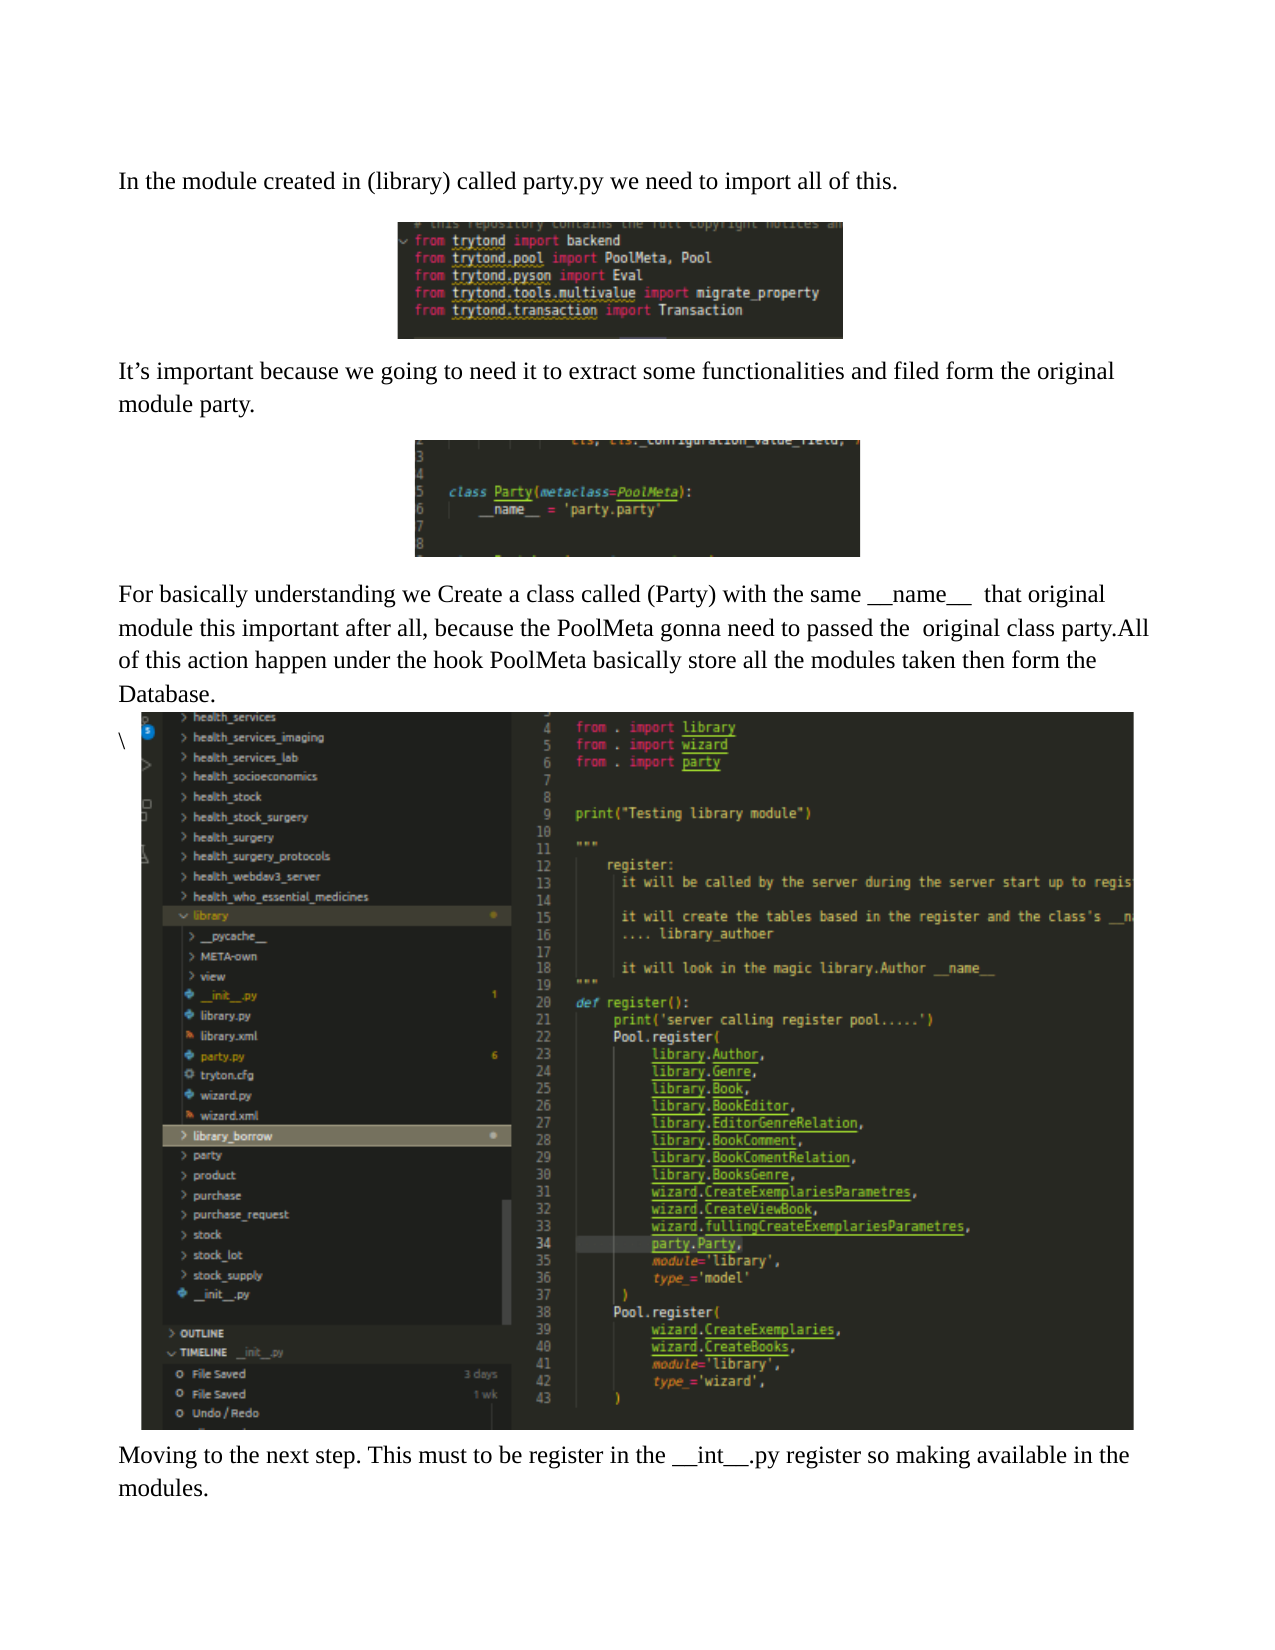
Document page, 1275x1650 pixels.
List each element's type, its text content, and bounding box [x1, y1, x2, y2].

text Moving to the next step. This must to be register in the __int__.py register so making available in the modules. [118, 1440, 1157, 1502]
picture [414, 440, 861, 557]
picture [141, 712, 1134, 1430]
text For basically understanding we Create a class called (Party) with the same __name__ that original module this important after all, because the PoolMeta gonna need to passed the original class party.All of this action happen under the hook PoolMeta basically store all the modules taken then form the Database. [118, 579, 1157, 707]
text It’s important because we going to need it to extract some functionalities and filed form the original module party. [118, 356, 1157, 418]
text [1134, 726, 1157, 755]
picture [397, 222, 843, 339]
text \ [118, 726, 141, 755]
text In the module created in (library) called party.py we need to import all of this. [118, 166, 1157, 194]
